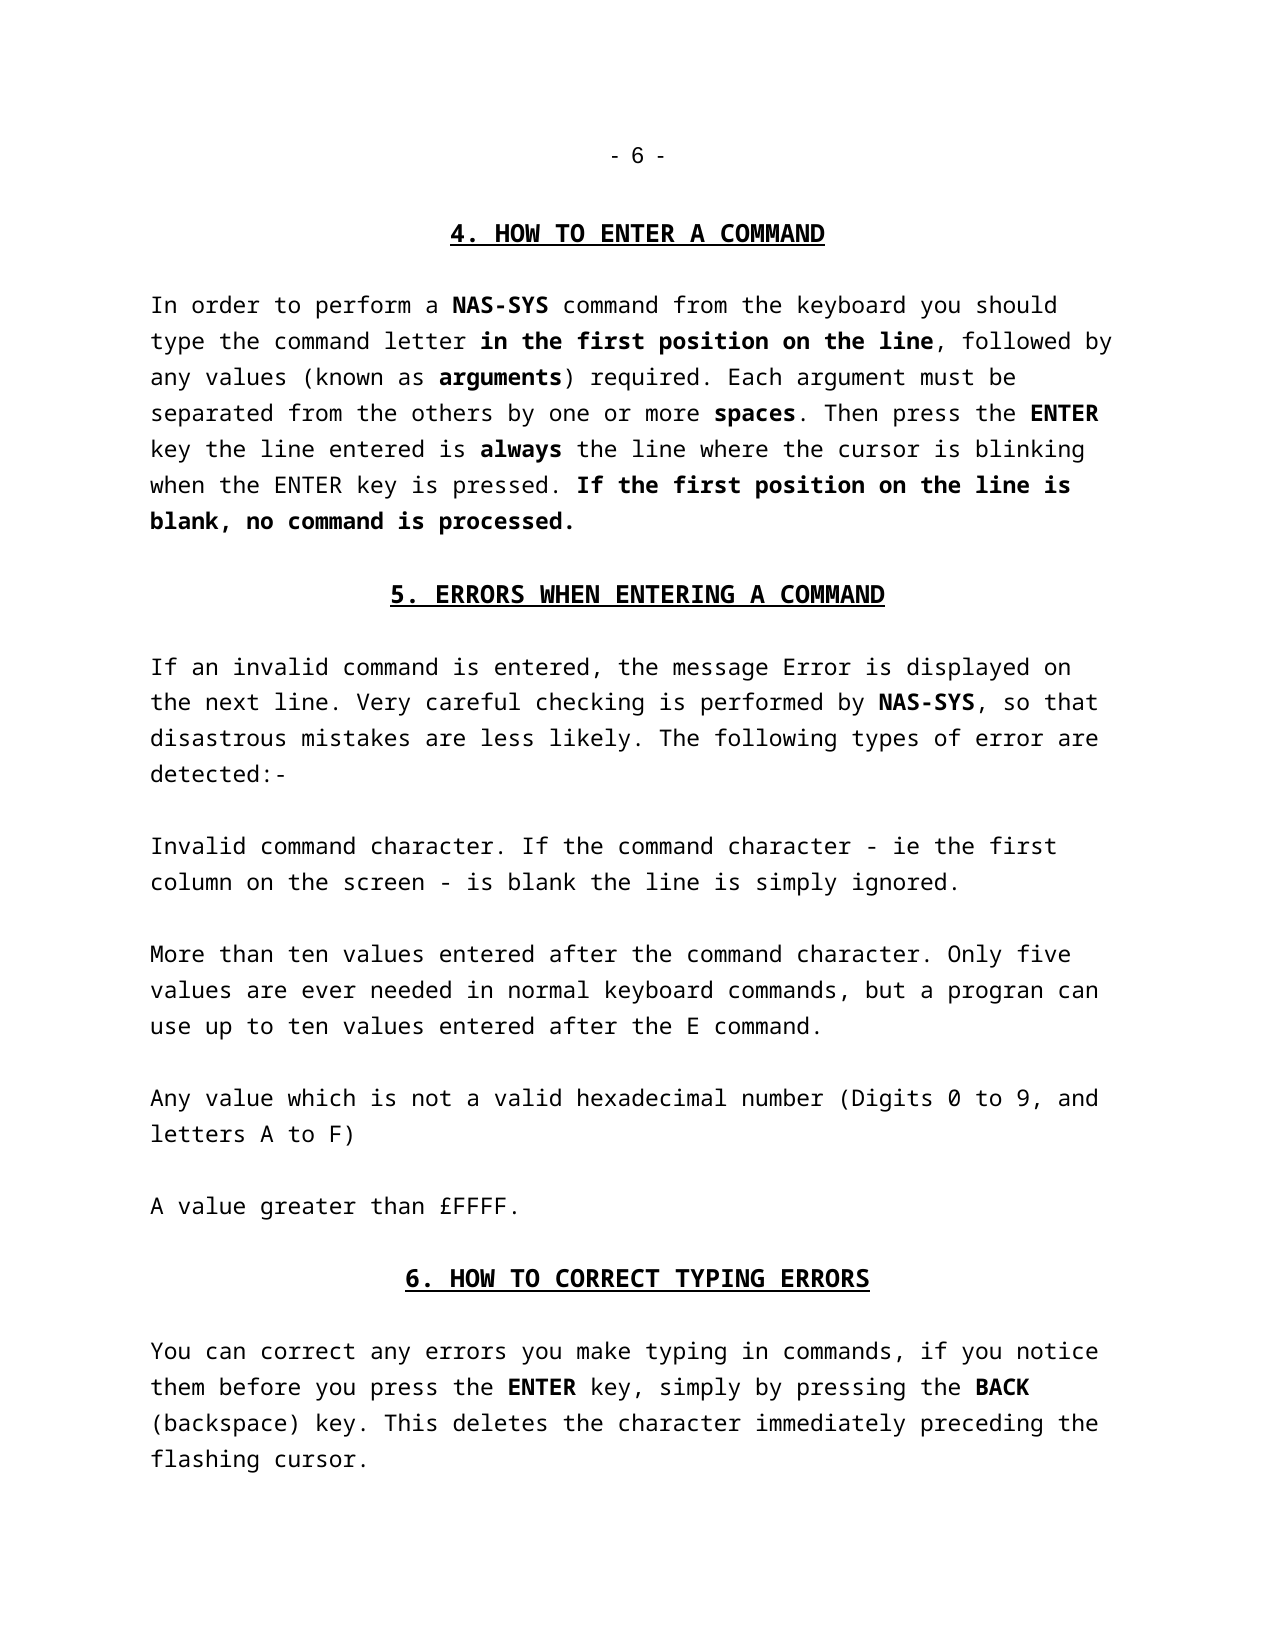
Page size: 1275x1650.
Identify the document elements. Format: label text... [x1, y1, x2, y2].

text More than ten values entered after the command character. Only five values are ever needed in normal keyboard commands, but a progran can use up to ten values entered after the E command. [150, 938, 1125, 1041]
subtitle 6. HOW TO CORRECT TYPING ERRORS [150, 1261, 1125, 1295]
text In order to perform a NAS-SYS command from the keyboard you should type the command letter in the first position on the line, followed by any values (known as arguments) required. Each argument must be separated from the others by one or more spaces. Then press the ENTER key the line entered is always the line where the cursor is blinking when the ENTER key is pressed. If the first position on the line is blank, no command is processed. [150, 289, 1125, 536]
text A value greater than £FFFF. [150, 1189, 1125, 1221]
text If an invalid command is entered, the message Error is displayed on the next line. Very careful checking is performed by NAS-SYS, so that disastrous mistakes are less likely. The following types of error are detected:- [150, 650, 1125, 789]
subtitle 5. ERRORS WHEN ENTERING A COMMAND [150, 576, 1125, 610]
text Any value which is not a valid hexadecimal number (Digits 0 to 9, and letters A to F) [150, 1082, 1125, 1149]
text You can correct any errors you make typing in commands, if you notice them before you press the ENTER key, simply by pressing the BACK (backspace) key. This deletes the character immediately preceding the flashing cursor. [150, 1335, 1125, 1474]
text Invalid command character. If the command character - ie the first column on the screen - is blank the line is simply ignored. [150, 830, 1125, 897]
subtitle 4. HOW TO ENTER A COMMAND [150, 215, 1125, 249]
